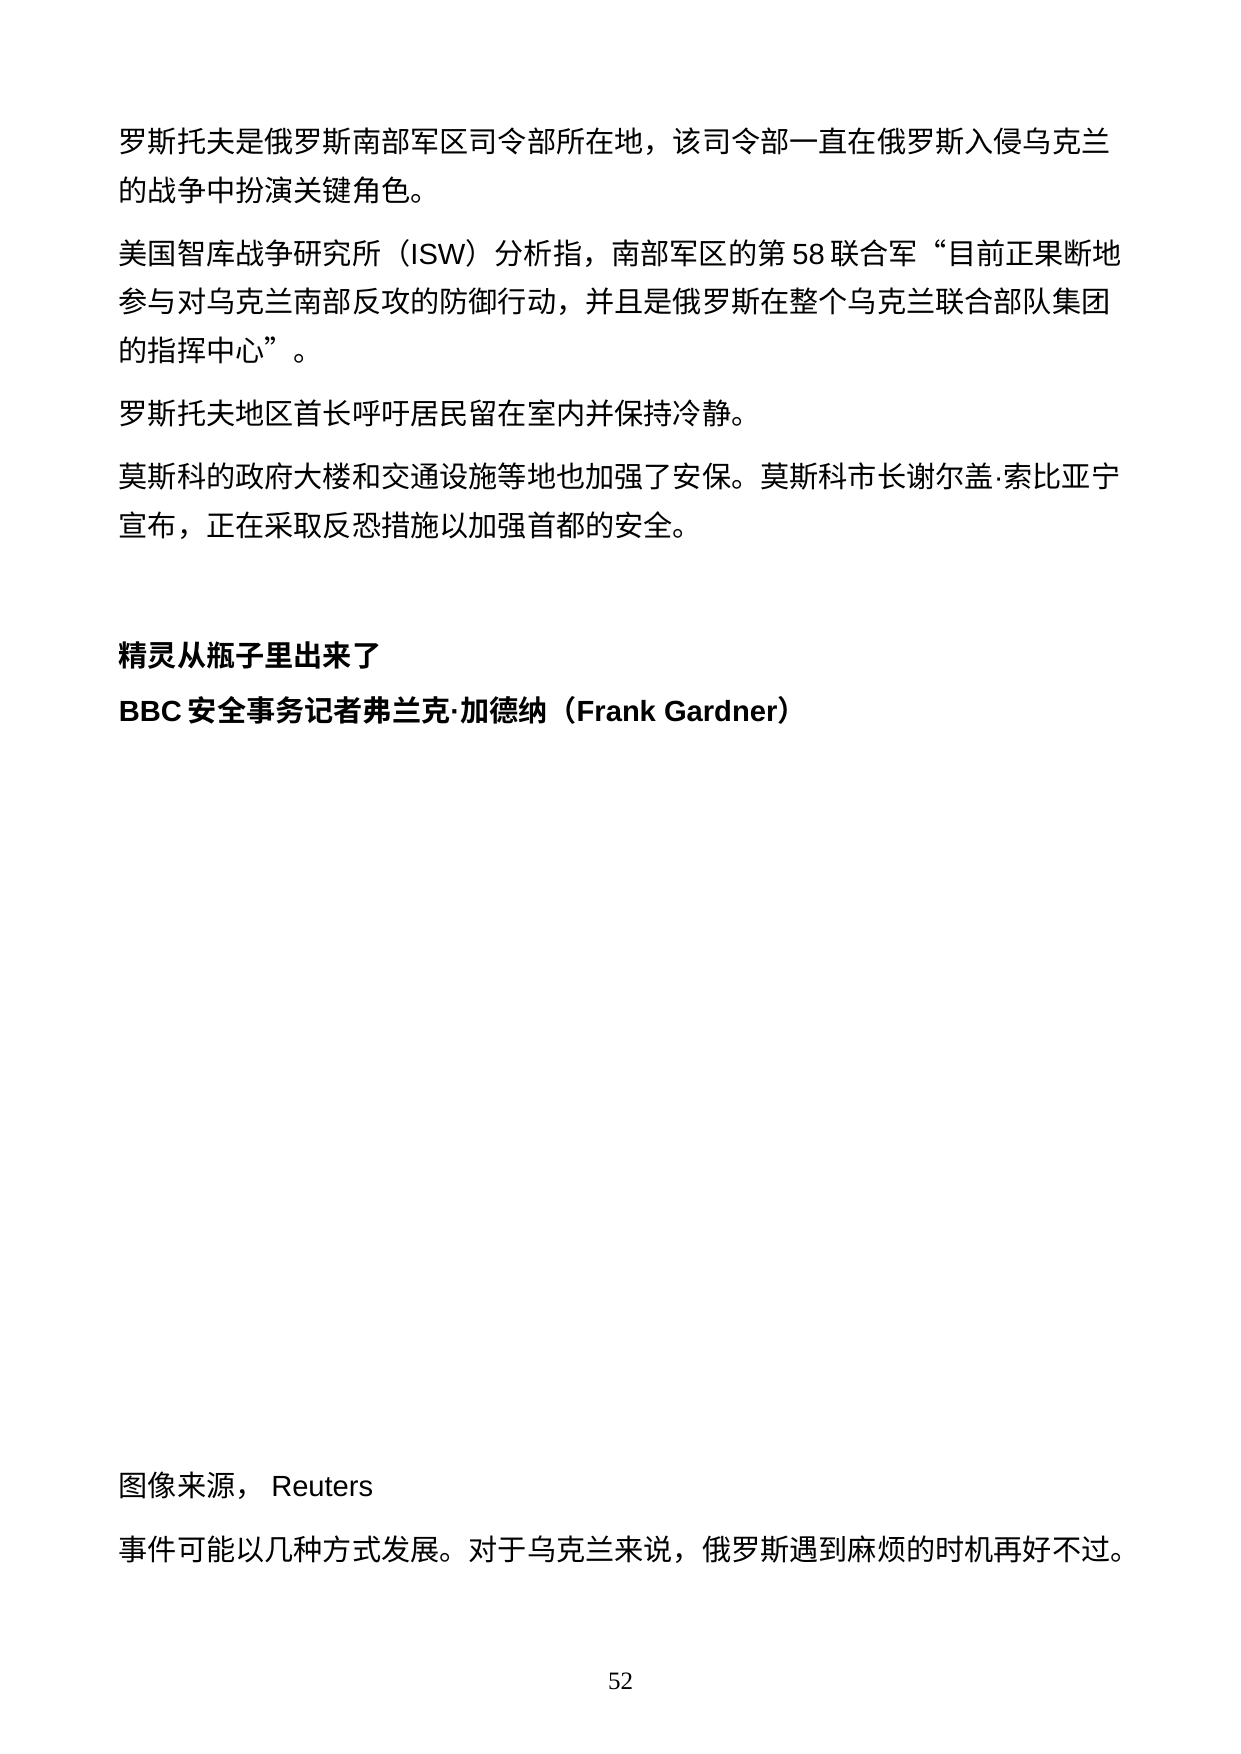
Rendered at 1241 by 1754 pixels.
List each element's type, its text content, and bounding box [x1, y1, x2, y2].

text 罗斯托夫是俄罗斯南部军区司令部所在地，该司令部一直在俄罗斯入侵乌克兰的战争中扮演关键角色。 [118, 118, 1122, 209]
text 图像来源， Reuters [118, 1463, 1122, 1505]
text BBC安全事务记者弗兰克·加德纳（Frank Gardner） [118, 688, 1122, 730]
text 罗斯托夫地区首长呼吁居民留在室内并保持冷静。 [118, 390, 1122, 433]
text 事件可能以几种方式发展。对于乌克兰来说，俄罗斯遇到麻烦的时机再好不过。 [118, 1526, 1122, 1568]
text 莫斯科的政府大楼和交通设施等地也加强了安保。莫斯科市长谢尔盖·索比亚宁宣布，正在采取反恐措施以加强首都的安全。 [118, 453, 1122, 544]
subtitle 精灵从瓶子里出来了 [118, 633, 1122, 675]
text 美国智库战争研究所（ISW）分析指，南部军区的第58联合军“目前正果断地参与对乌克兰南部反攻的防御行动，并且是俄罗斯在整个乌克兰联合部队集团的指挥中心”。 [118, 230, 1122, 369]
